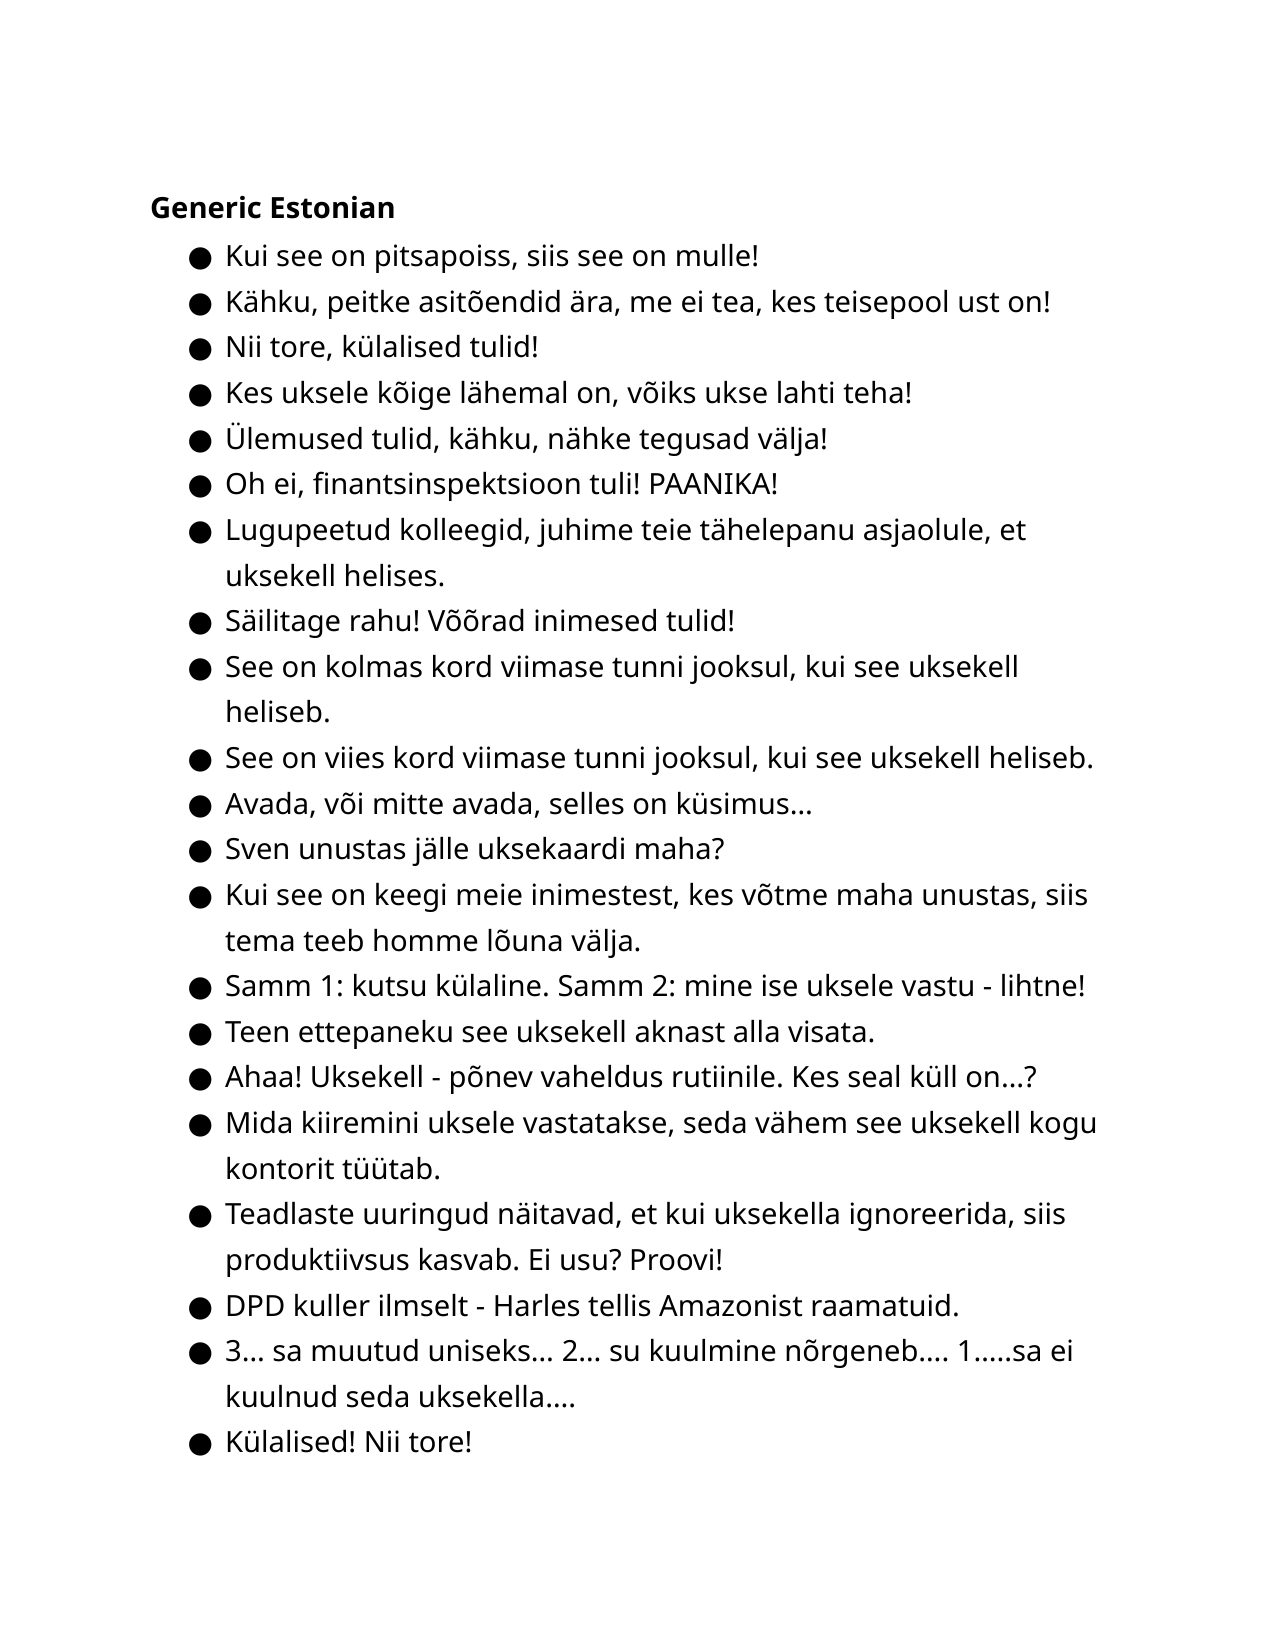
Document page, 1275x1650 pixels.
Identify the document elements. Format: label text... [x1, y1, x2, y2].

list Ahaa! Uksekell - põnev vaheldus rutiinile. Kes seal küll on…? [187, 1057, 1125, 1096]
list Samm 1: kutsu külaline. Samm 2: mine ise uksele vastu - lihtne! [187, 966, 1125, 1005]
subtitle Generic Estonian [150, 187, 1125, 227]
list 3… sa muutud uniseks… 2… su kuulmine nõrgeneb…. 1…..sa ei kuulnud seda uksekella…. [187, 1331, 1125, 1416]
list Lugupeetud kolleegid, juhime teie tähelepanu asjaolule, et uksekell helises. [187, 509, 1125, 594]
list Mida kiiremini uksele vastatakse, seda vähem see uksekell kogu kontorit tüütab. [187, 1102, 1125, 1188]
list DPD kuller ilmselt - Harles tellis Amazonist raamatuid. [187, 1285, 1125, 1324]
list Avada, või mitte avada, selles on küsimus… [187, 783, 1125, 823]
list Kui see on keegi meie inimestest, kes võtme maha unustas, siis tema teeb homme lõuna välja. [187, 874, 1125, 959]
list See on viies kord viimase tunni jooksul, kui see uksekell heliseb. [187, 737, 1125, 777]
list Nii tore, külalised tulid! [187, 327, 1125, 366]
list Teen ettepaneku see uksekell aknast alla visata. [187, 1011, 1125, 1051]
list Külalised! Nii tore! [187, 1422, 1125, 1461]
list Ülemused tulid, kähku, nähke tegusad välja! [187, 418, 1125, 458]
list Säilitage rahu! Võõrad inimesed tulid! [187, 601, 1125, 640]
list Oh ei, finantsinspektsioon tuli! PAANIKA! [187, 464, 1125, 503]
list Sven unustas jälle uksekaardi maha? [187, 829, 1125, 868]
list Teadlaste uuringud näitavad, et kui uksekella ignoreerida, siis produktiivsus kasvab. Ei usu? Proovi! [187, 1194, 1125, 1279]
list Kähku, peitke asitõendid ära, me ei tea, kes teisepool ust on! [187, 281, 1125, 321]
list Kes uksele kõige lähemal on, võiks ukse lahti teha! [187, 372, 1125, 412]
list Kui see on pitsapoiss, siis see on mulle! [187, 236, 1125, 275]
list See on kolmas kord viimase tunni jooksul, kui see uksekell heliseb. [187, 646, 1125, 731]
